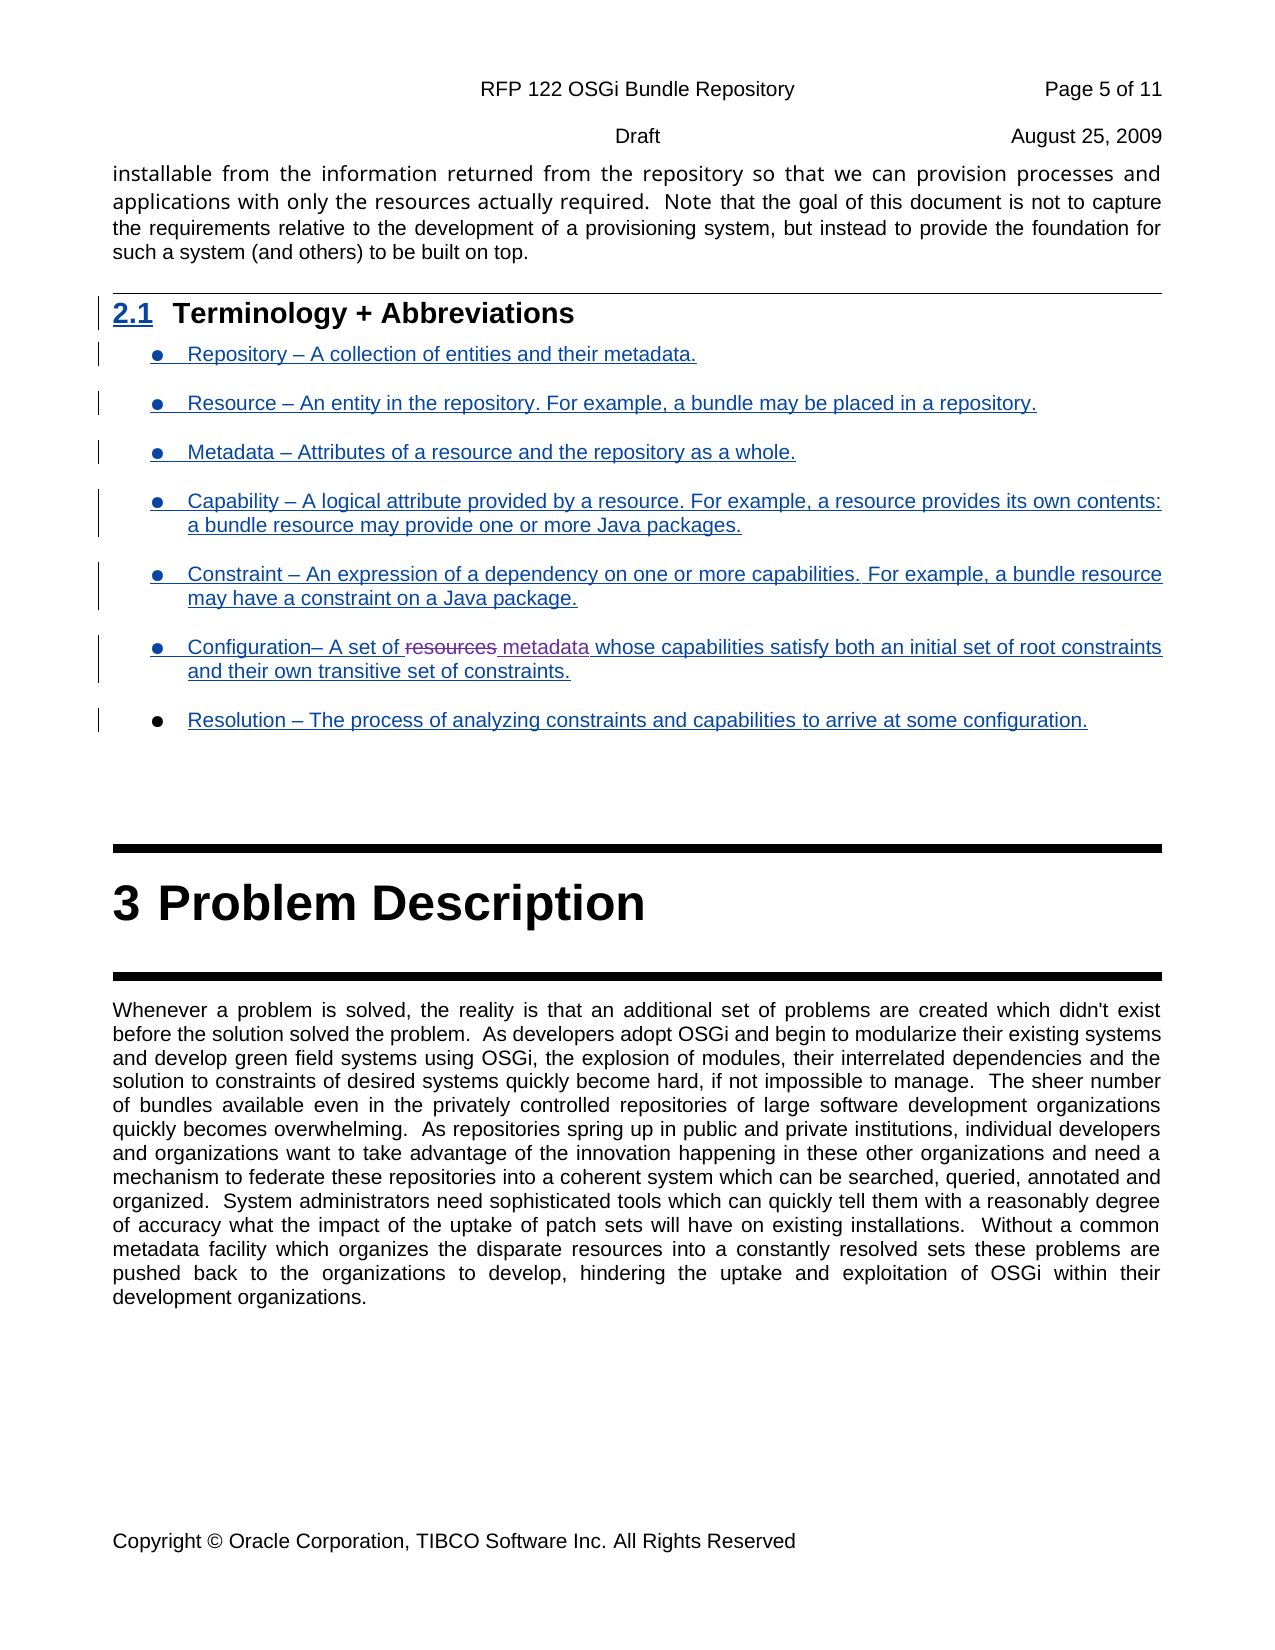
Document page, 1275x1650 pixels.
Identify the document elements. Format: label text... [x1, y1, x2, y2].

text installable from the information returned from the repository so that we can provision processes and applications with only the resources actually required. Note that the goal of this document is not to capture the requirements relative to the development of a provisioning system, but instead to provide the foundation for such a system (and others) to be built on top. [112, 159, 1162, 264]
subtitle Terminology + Abbreviations [112, 294, 1162, 329]
list Capability – A logical attribute provided by a resource. For example, a resource provides its own contents: [150, 489, 1162, 510]
list may have a constraint on a Java package. [150, 584, 1162, 610]
list Metadata – Attributes of a resource and the repository as a whole. [150, 440, 1162, 464]
subtitle Problem Description [112, 845, 1162, 981]
list Configuration– A set of metadata whose capabilities satisfy both an initial set of root constraints and their own transitive set of constraints. [150, 635, 1162, 683]
list Repository – A collection of entities and their metadata. [150, 342, 1162, 366]
list a bundle resource may provide one or more Java packages. [150, 511, 1162, 537]
list Resolution – The process of analyzing constraints and capabilities to arrive at some configuration. [150, 708, 1162, 732]
text Whenever a problem is solved, the reality is that an additional set of problems are created which didn't exist before the solution solved the problem. As developers adopt OSGi and begin to modularize their existing systems and develop green field systems using OSGi, the explosion of modules, their interrelated dependencies and the solution to constraints of desired systems quickly become hard, if not impossible to manage. The sheer number of bundles available even in the privately controlled repositories of large software development organizations quickly becomes overwhelming. As repositories spring up in public and private institutions, individual developers and organizations want to take advantage of the innovation happening in these other organizations and need a mechanism to federate these repositories into a coherent system which can be searched, queried, annotated and organized. System administrators need sophisticated tools which can quickly tell them with a reasonably degree of accuracy what the impact of the uptake of patch sets will have on existing installations. Without a common metadata facility which organizes the disparate resources into a constantly resolved sets these problems are pushed back to the organizations to develop, hindering the uptake and exploitation of OSGi within their development organizations. [112, 997, 1162, 1309]
list Resource – An entity in the repository. For example, a bundle may be placed in a repository. [150, 391, 1162, 415]
list Constraint – An expression of a dependency on one or more capabilities. For example, a bundle resource [150, 562, 1162, 583]
